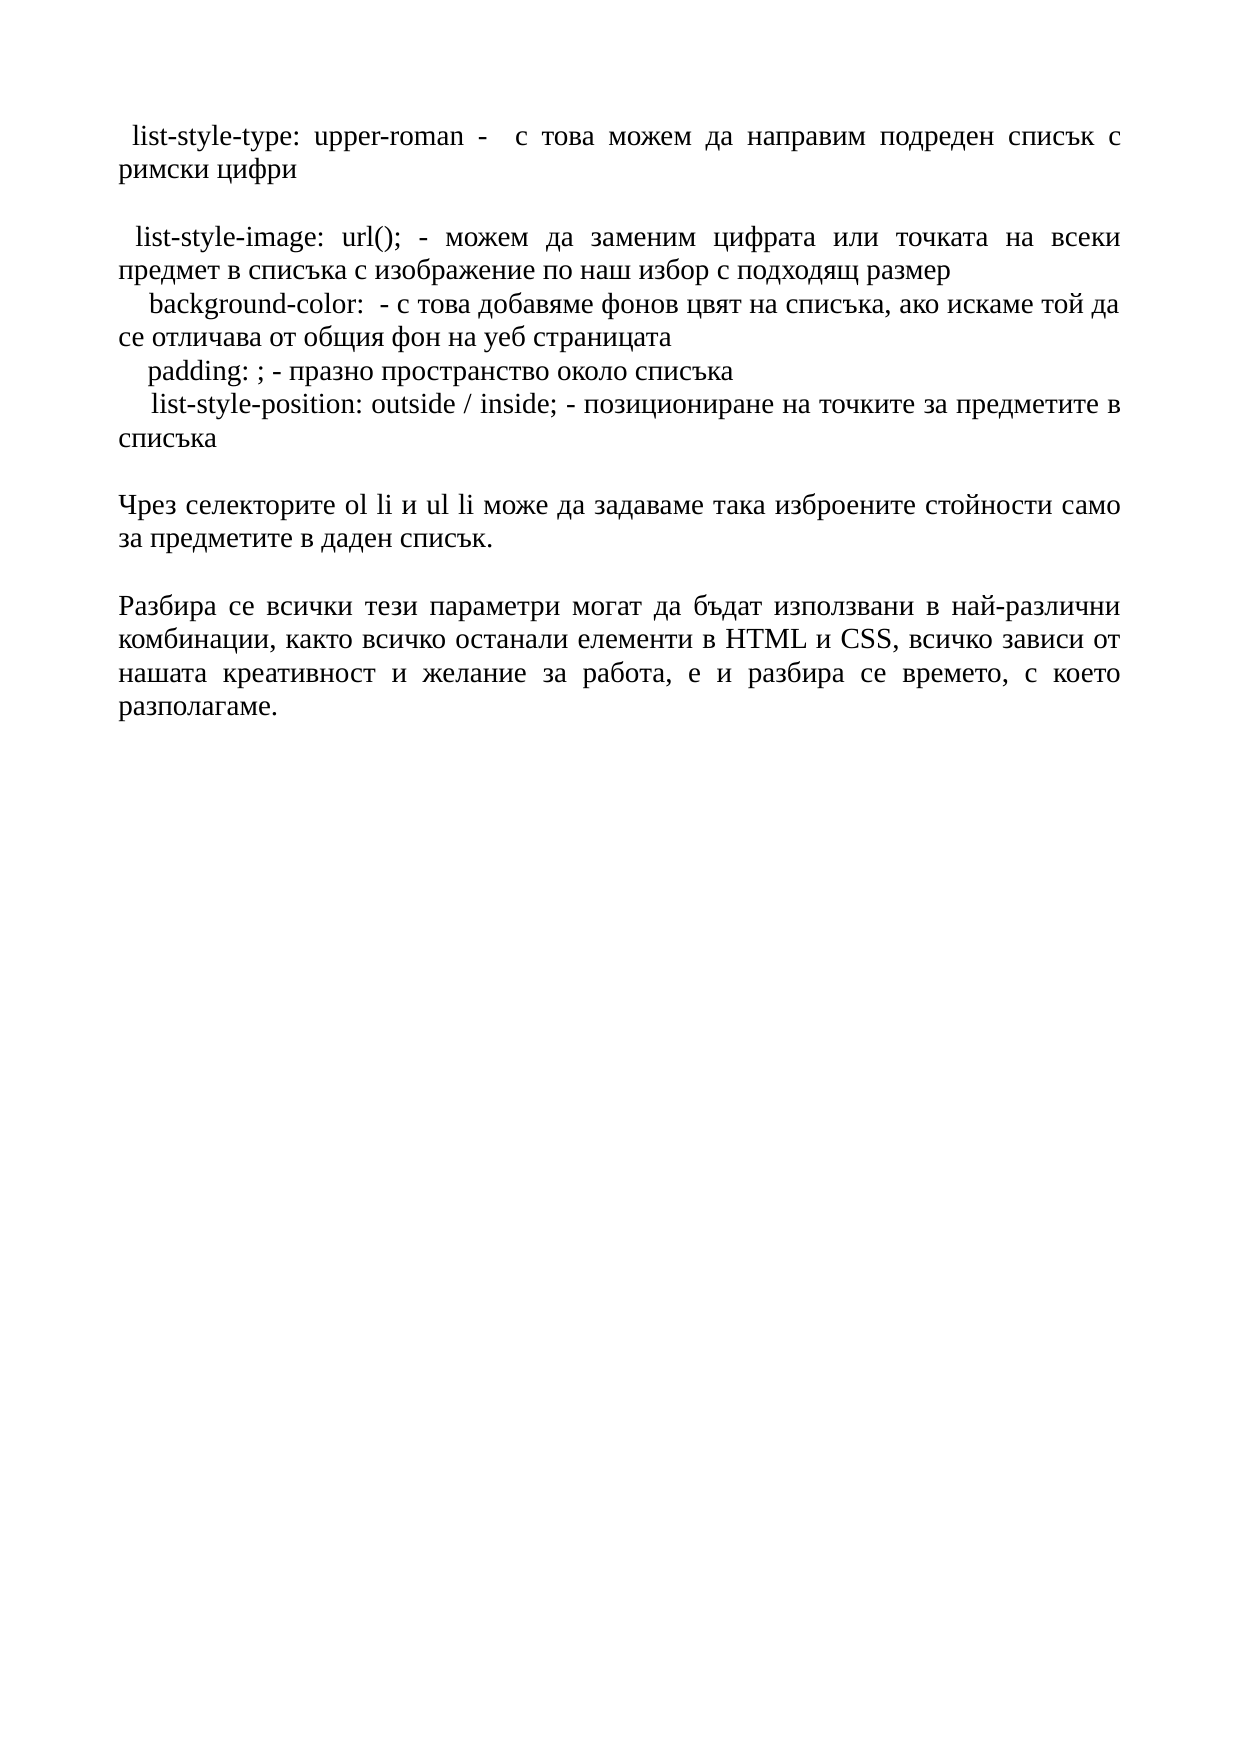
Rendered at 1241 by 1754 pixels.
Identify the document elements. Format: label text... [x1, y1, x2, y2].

text list-style-position: outside / inside; - позициониране на точките за предметите в списъка [118, 386, 1122, 453]
text padding: ; - празно пространство около списъка [118, 353, 1122, 386]
text Чрез селекторите ol li и ul li може да задаваме така изброените стойности само за предметите в даден списък. [118, 487, 1122, 554]
text list-style-image: url(); - можем да заменим цифрата или точката на всеки предмет в списъка с изображение по наш избор с подходящ размер [118, 219, 1122, 286]
text Разбира се всички тези параметри могат да бъдат използвани в най-различни комбинации, както всичко останали елементи в HTML и CSS, всичко зависи от нашата креативност и желание за работа, е и разбира се времето, с което разполагаме. [118, 588, 1122, 722]
text background-color: - с това добавяме фонов цвят на списъка, ако искаме той да се отличава от общия фон на уеб страницата [118, 286, 1122, 353]
text list-style-type: upper-roman - с това можем да направим подреден списък с римски цифри [118, 118, 1122, 185]
